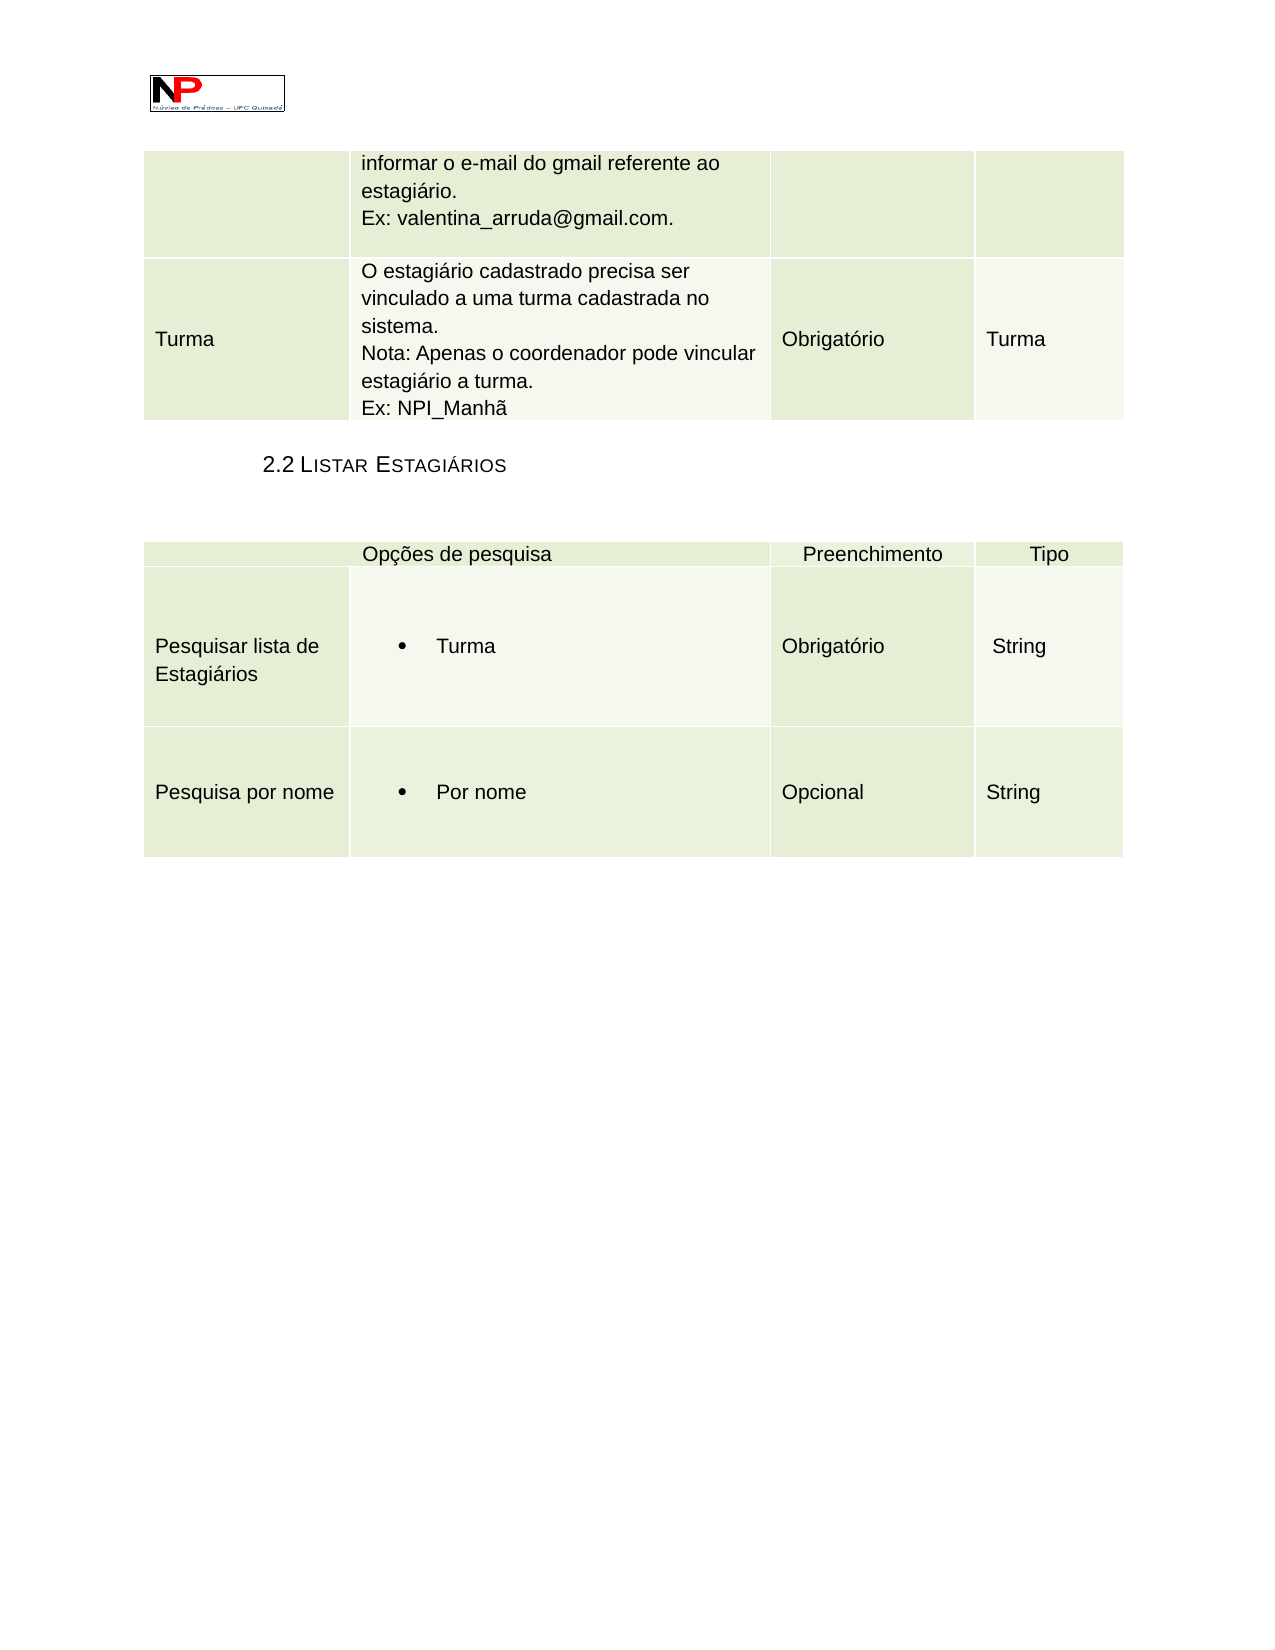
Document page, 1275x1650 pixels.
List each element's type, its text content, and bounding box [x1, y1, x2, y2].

table_cell Obrigatório [771, 567, 974, 726]
table_header Preenchimento [771, 542, 974, 566]
table_header Opções de pesquisa [144, 542, 770, 566]
table_cell Pesquisar lista de Estagiários [144, 567, 349, 726]
table_cell Opcional [771, 727, 974, 857]
table_header informar o e-mail do gmail referente ao estagiário. Ex: valentina_arruda@gmail.com. [351, 151, 770, 257]
table_cell String [976, 727, 1123, 857]
table_header [144, 151, 349, 257]
table_cell O estagiário cadastrado precisa ser vinculado a uma turma cadastrada no sistema. Nota: Apenas o coordenador pode vincular estagiário a turma. Ex: NPI_Manhã [351, 259, 770, 420]
table_header [976, 151, 1124, 257]
table_cell Por nome [351, 727, 770, 857]
table_cell String [976, 567, 1123, 726]
table_cell Turma [144, 259, 349, 420]
table_header Tipo [976, 542, 1123, 566]
table_cell Turma [351, 567, 770, 726]
table_cell Turma [976, 259, 1124, 420]
table_header [771, 151, 974, 257]
list Listar Estagiários [262, 451, 1125, 478]
table_cell Pesquisa por nome [144, 727, 349, 857]
picture [151, 76, 284, 111]
table_cell Obrigatório [771, 259, 974, 420]
